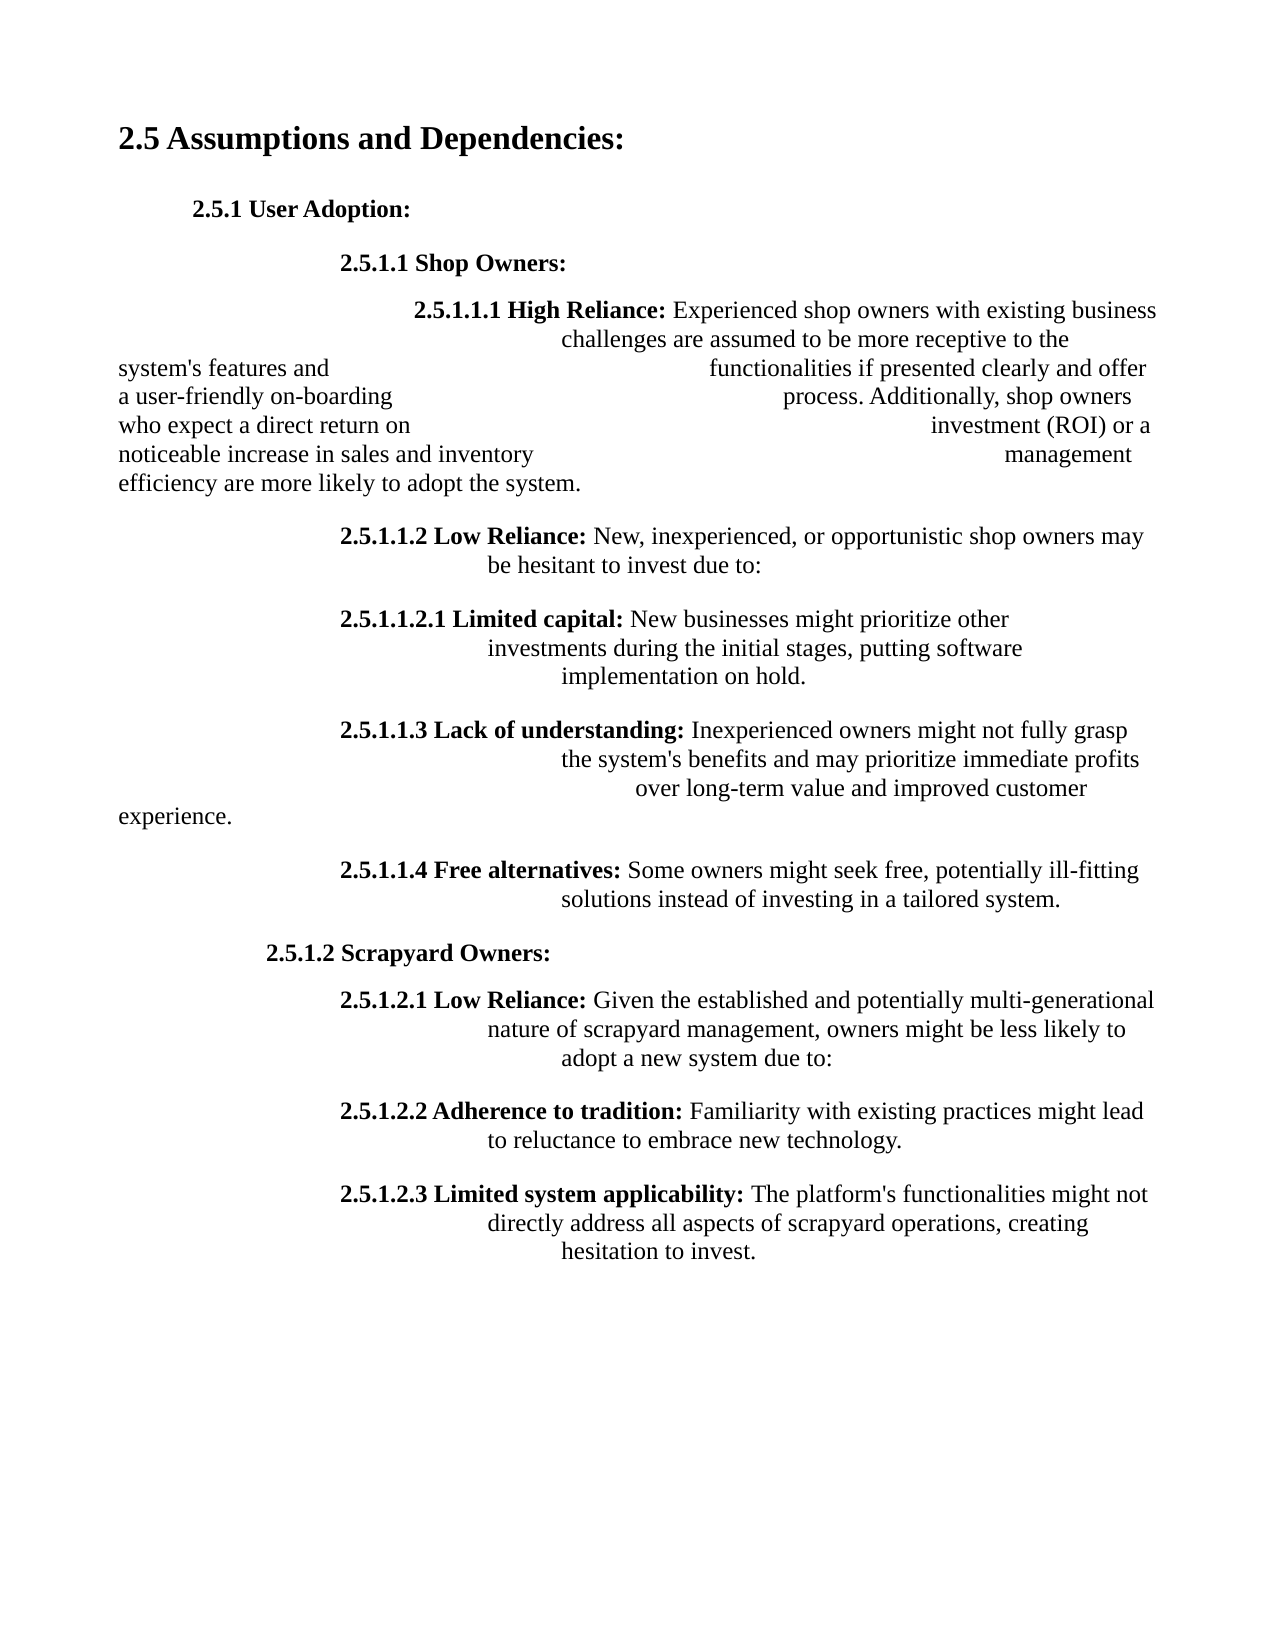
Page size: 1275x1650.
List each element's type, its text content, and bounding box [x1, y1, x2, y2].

subtitle 2.5.1.2.1 Low Reliance: Given the established and potentially multi-generational nature of scrapyard management, owners might be less likely to adopt a new system due to: [118, 985, 1157, 1071]
subtitle 2.5.1.2.3 Limited system applicability: The platform's functionalities might not directly address all aspects of scrapyard operations, creating hesitation to invest. [118, 1179, 1157, 1265]
subtitle 2.5.1.1 Shop Owners: [118, 248, 1157, 276]
subtitle 2.5.1.1.3 Lack of understanding: Inexperienced owners might not fully grasp the system's benefits and may prioritize immediate profits over long-term value and improved customer experience. [118, 715, 1157, 830]
subtitle 2.5.1.2 Scrapyard Owners: [118, 938, 1157, 966]
subtitle 2.5.1.1.1 High Reliance: Experienced shop owners with existing business challenges are assumed to be more receptive to the system's features and functionalities if presented clearly and offer a user-friendly on-boarding process. Additionally, shop owners who expect a direct return on investment (ROI) or a noticeable increase in sales and inventory management efficiency are more likely to adopt the system. [118, 295, 1157, 496]
subtitle 2.5.1 User Adoption: [118, 194, 1157, 223]
subtitle 2.5.1.1.2 Low Reliance: New, inexperienced, or opportunistic shop owners may be hesitant to invest due to: [118, 521, 1157, 579]
subtitle 2.5.1.1.2.1 Limited capital: New businesses might prioritize other investments during the initial stages, putting software implementation on hold. [118, 604, 1157, 690]
subtitle 2.5 Assumptions and Dependencies: [118, 118, 1157, 156]
subtitle 2.5.1.2.2 Adherence to tradition: Familiarity with existing practices might lead to reluctance to embrace new technology. [118, 1096, 1157, 1154]
subtitle 2.5.1.1.4 Free alternatives: Some owners might seek free, potentially ill-fitting solutions instead of investing in a tailored system. [118, 855, 1157, 913]
